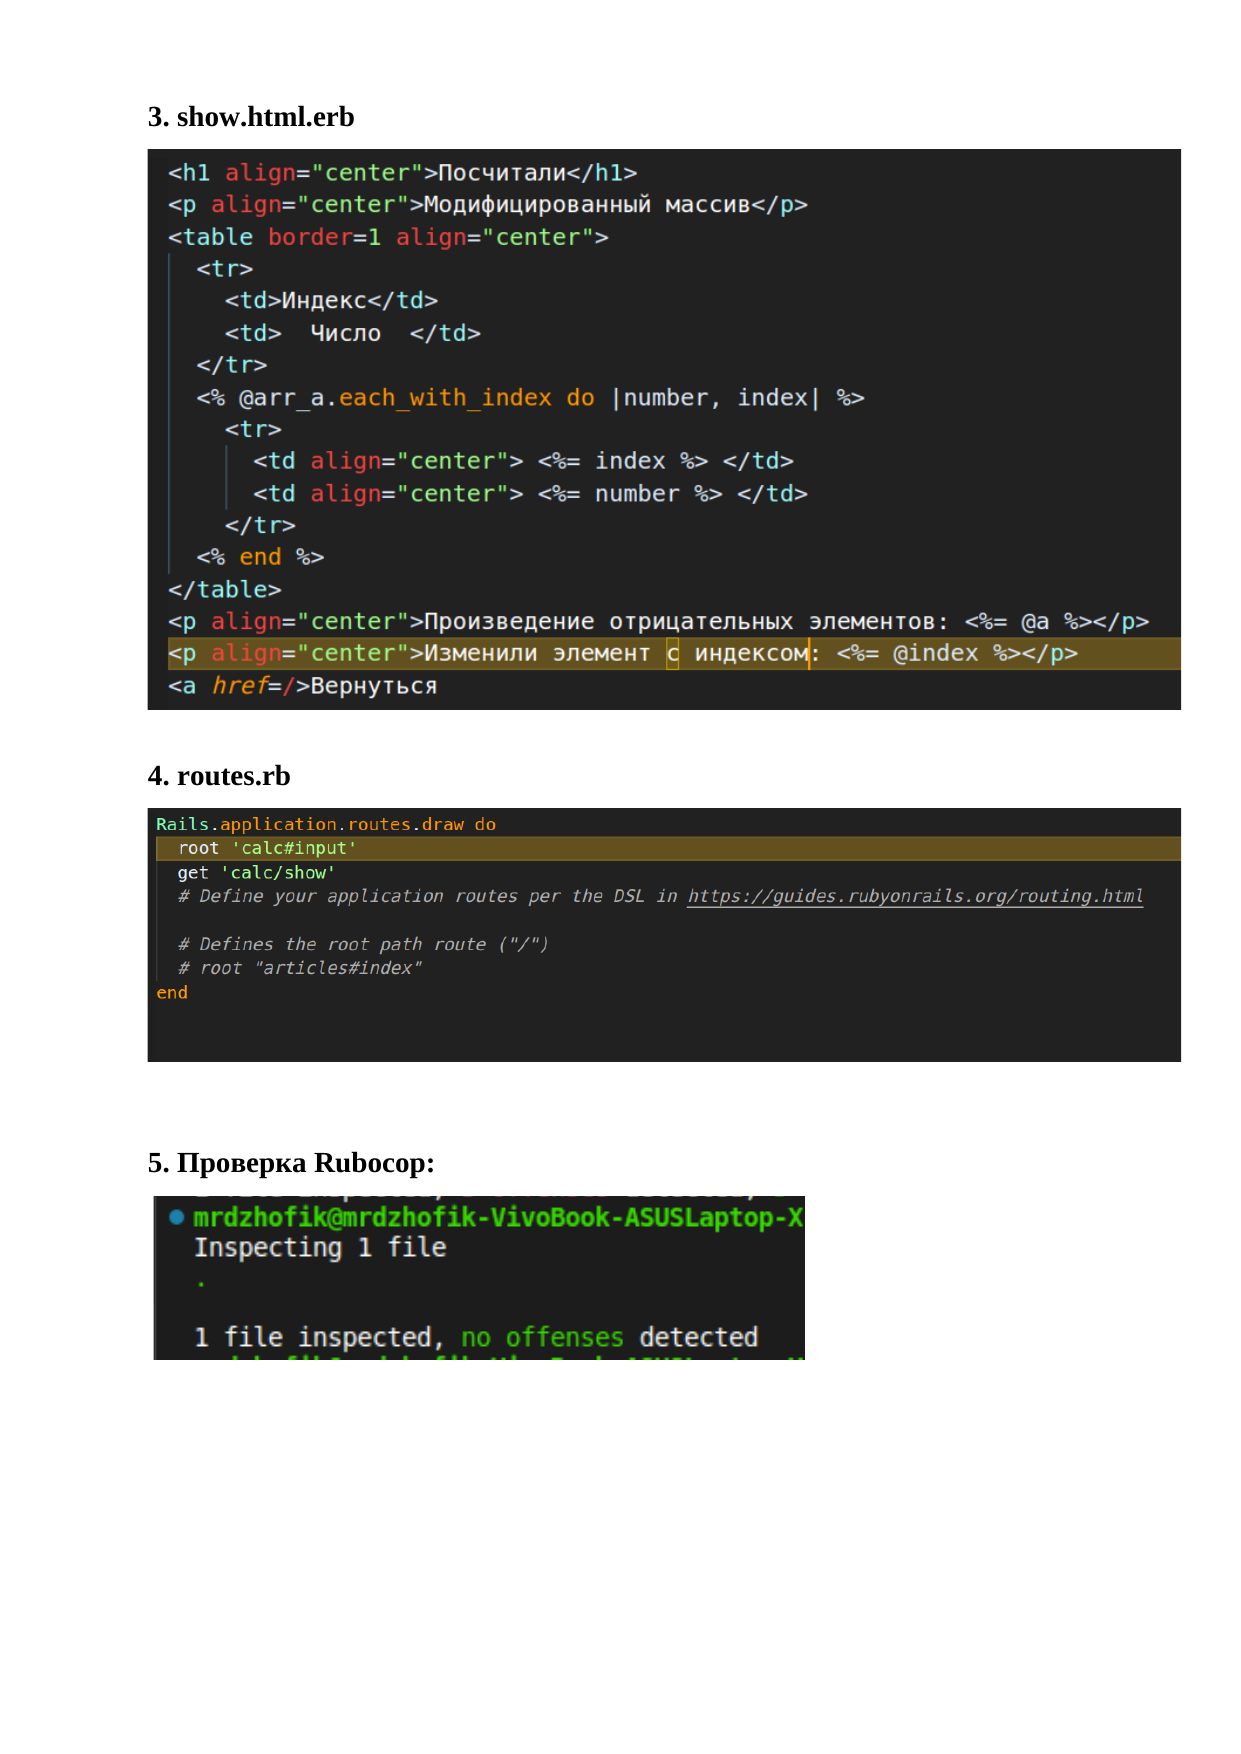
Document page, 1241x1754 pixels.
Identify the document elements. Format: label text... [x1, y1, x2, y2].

picture [147, 808, 1182, 1062]
text 5. Проверка Rubocop: [148, 1146, 1181, 1179]
picture [153, 1196, 805, 1360]
text 4. routes.rb [148, 758, 1181, 791]
picture [147, 149, 1182, 710]
text 3. show.html.erb [148, 99, 1181, 133]
